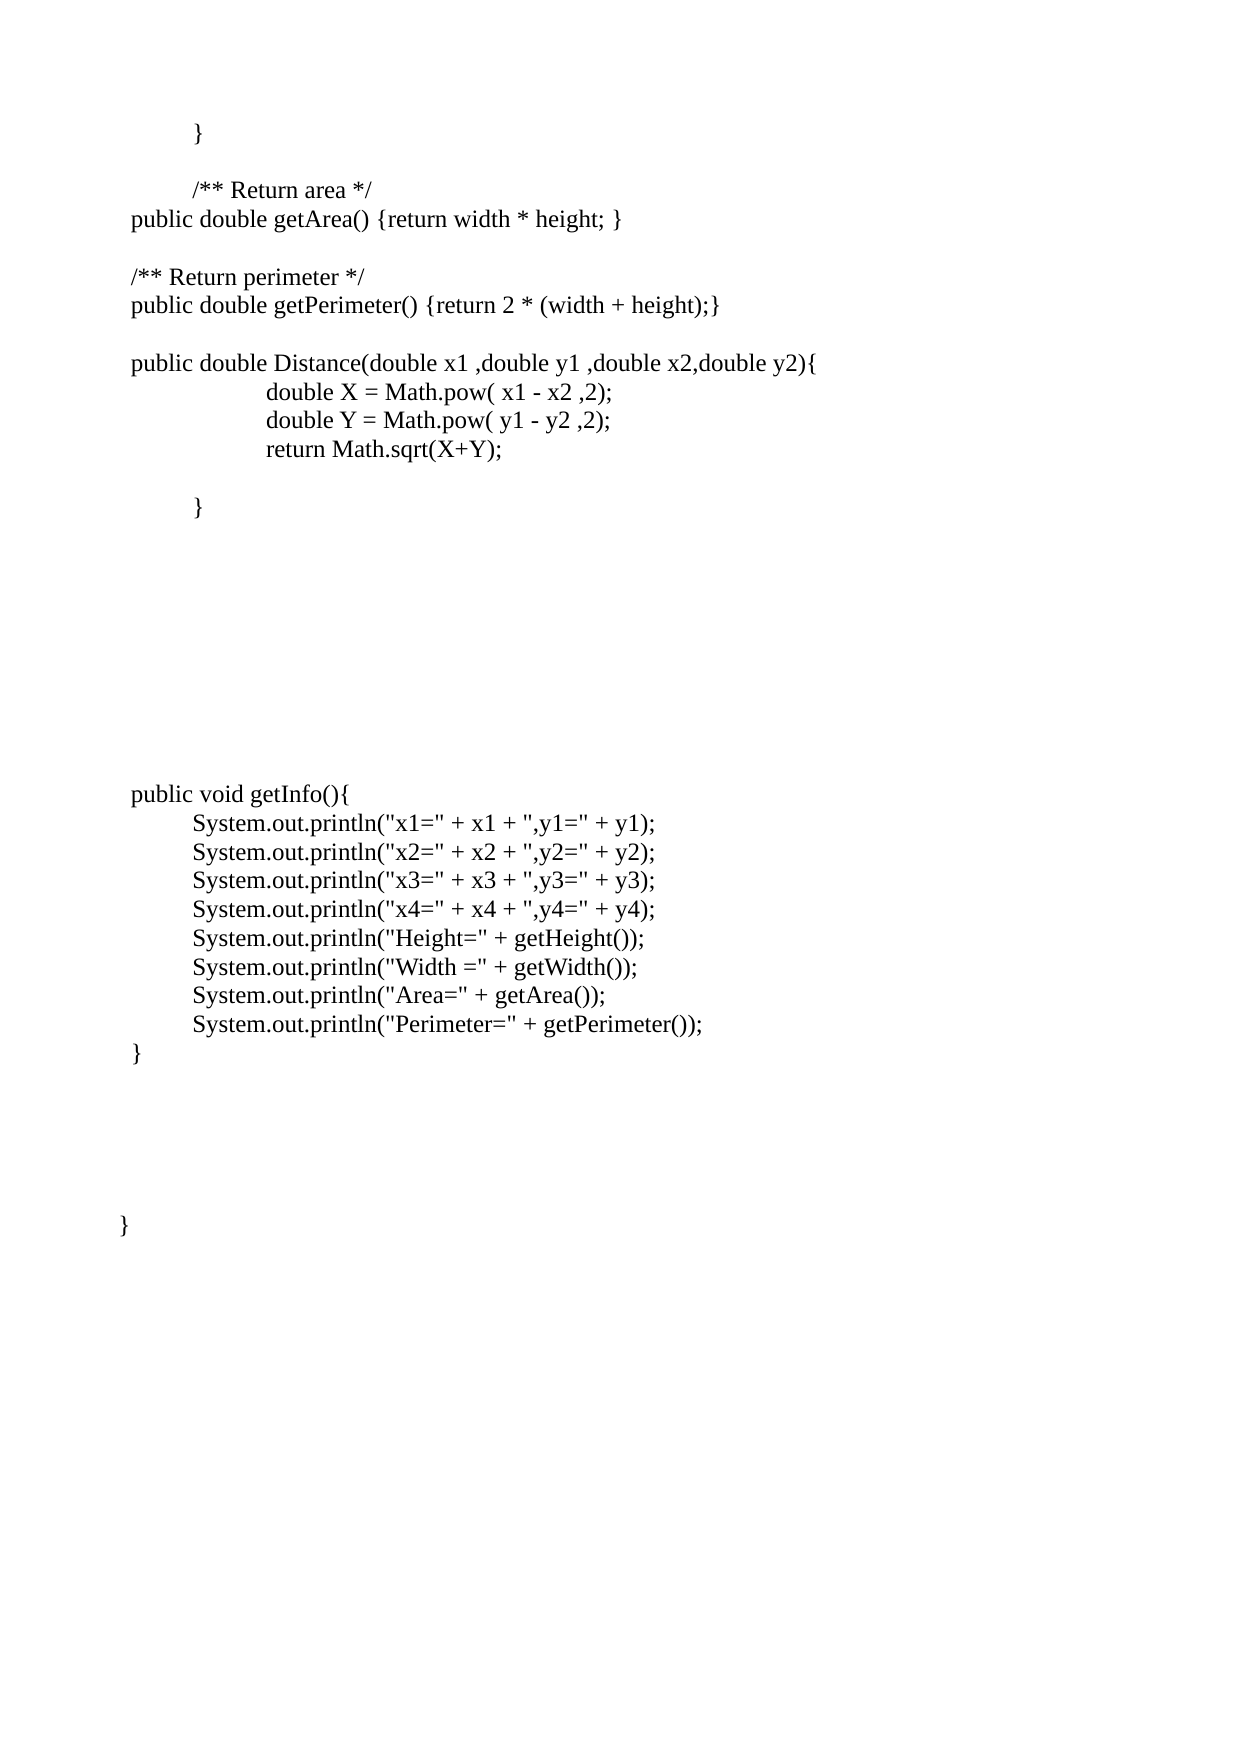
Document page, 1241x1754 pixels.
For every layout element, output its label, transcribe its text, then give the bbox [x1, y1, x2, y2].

text } [118, 1211, 1122, 1239]
text return Math.sqrt(X+Y); [118, 434, 1122, 463]
text public void getInfo(){ [118, 779, 1122, 808]
text } [118, 1038, 1122, 1067]
text } [118, 118, 1122, 147]
text } [118, 492, 1122, 521]
text double X = Math.pow( x1 - x2 ,2); [118, 377, 1122, 406]
text System.out.println("Width =" + getWidth()); [118, 952, 1122, 981]
text System.out.println("Height=" + getHeight()); [118, 923, 1122, 952]
text System.out.println("x3=" + x3 + ",y3=" + y3); [118, 866, 1122, 894]
text /** Return area */ [118, 176, 1122, 204]
text /** Return perimeter */ [118, 262, 1122, 291]
text System.out.println("x4=" + x4 + ",y4=" + y4); [118, 894, 1122, 923]
text public double getPerimeter() {return 2 * (width + height);} [118, 291, 1122, 319]
text public double getArea() {return width * height; } [118, 204, 1122, 233]
text public double Distance(double x1 ,double y1 ,double x2,double y2){ [118, 348, 1122, 377]
text double Y = Math.pow( y1 - y2 ,2); [118, 406, 1122, 434]
text System.out.println("x1=" + x1 + ",y1=" + y1); [118, 808, 1122, 837]
text System.out.println("Area=" + getArea()); [118, 981, 1122, 1009]
text System.out.println("x2=" + x2 + ",y2=" + y2); [118, 837, 1122, 866]
text System.out.println("Perimeter=" + getPerimeter()); [118, 1009, 1122, 1038]
